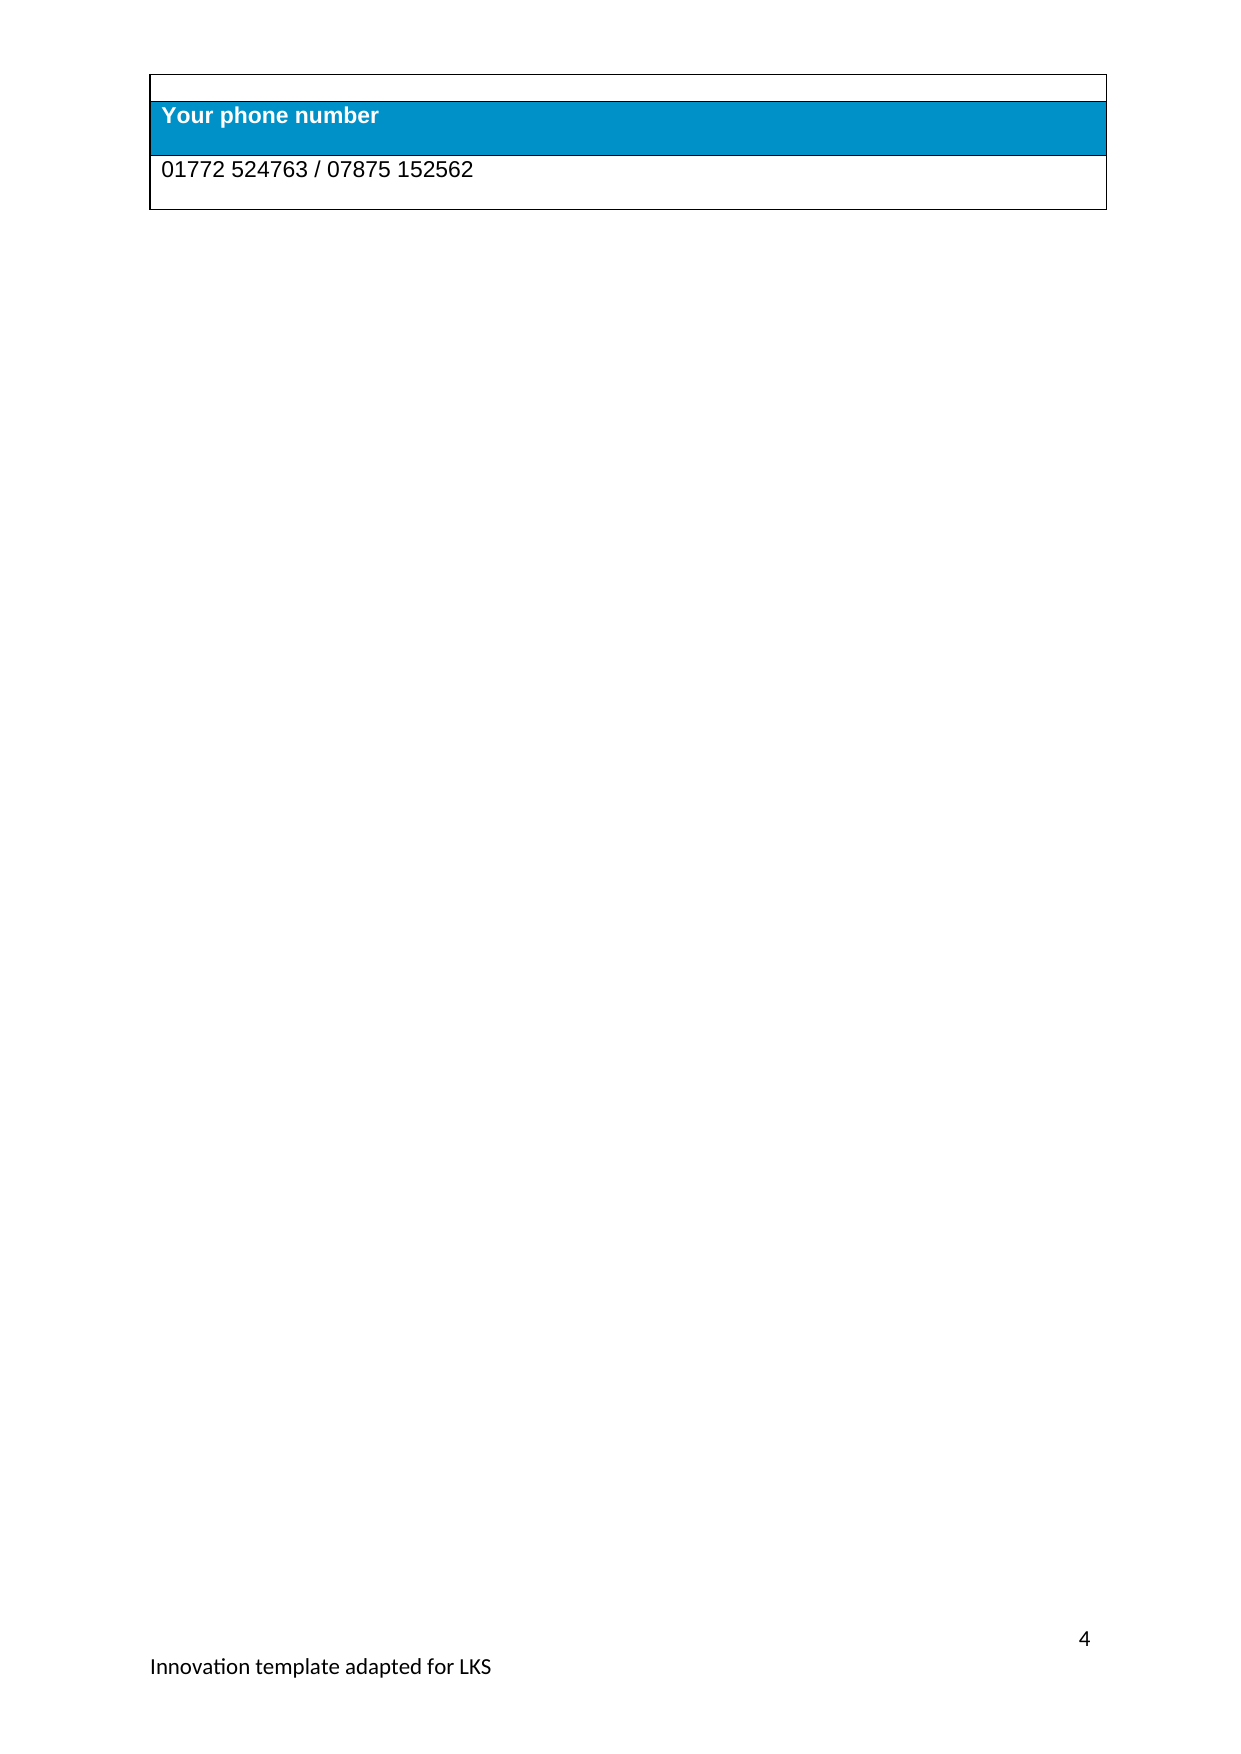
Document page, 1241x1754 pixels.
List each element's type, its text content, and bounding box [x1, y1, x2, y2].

table_cell [151, 75, 1106, 101]
table_cell Your phone number [151, 102, 1106, 155]
table_cell 01772 524763 / 07875 152562 xxxxxxxxxxxxxxxxxxxxxxxxxxxxxxxxxxxxxxxxxxxxxxxxxxxxxxxxxxxx [151, 156, 1106, 209]
